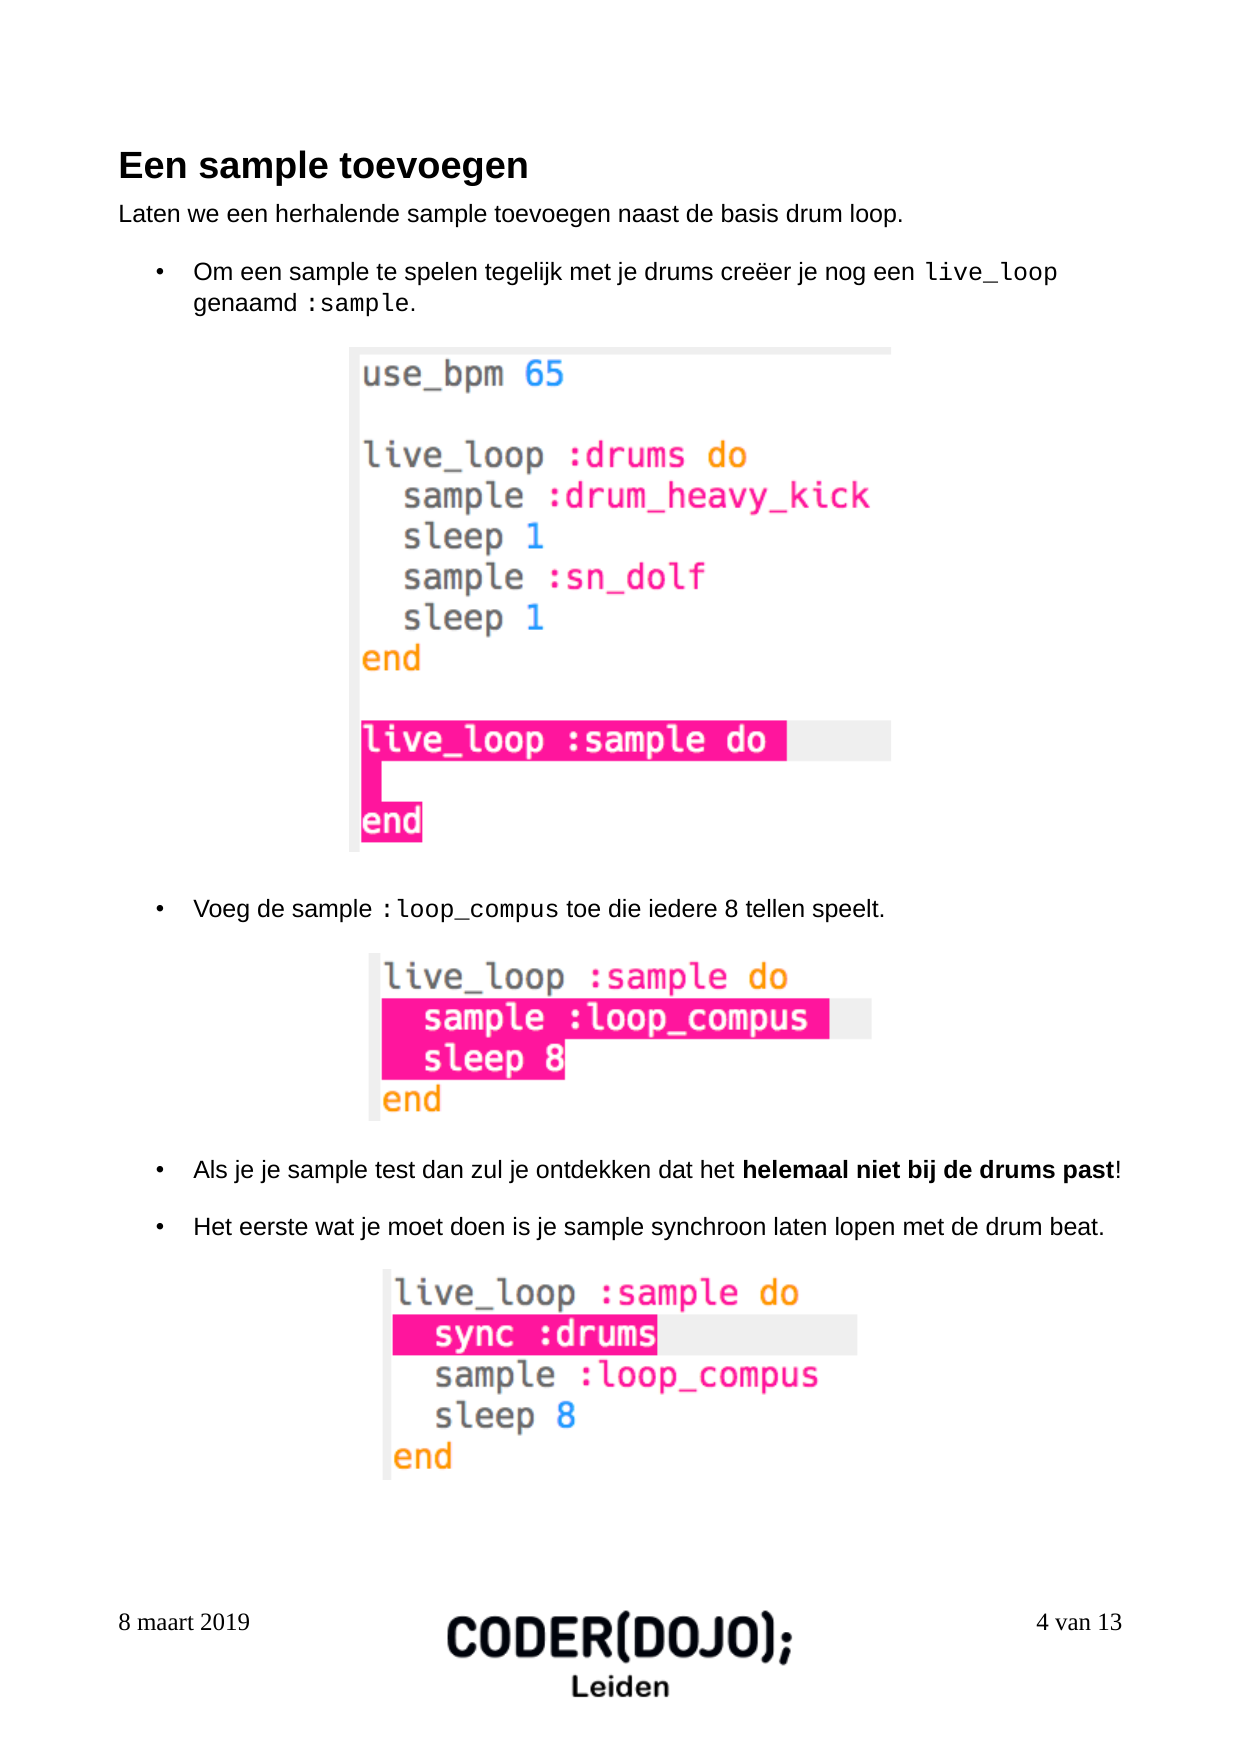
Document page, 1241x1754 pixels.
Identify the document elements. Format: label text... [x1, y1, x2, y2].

list Voeg de sample :loop_compus toe die iedere 8 tellen speelt. [156, 894, 1122, 924]
list Om een sample te spelen tegelijk met je drums creëer je nog een live_loop genaamd :sample. [156, 257, 1122, 319]
subtitle Een sample toevoegen [118, 143, 1122, 187]
list Het eerste wat je moet doen is je sample synchroon laten lopen met de drum beat. [156, 1212, 1122, 1241]
picture [445, 1608, 795, 1700]
list Als je je sample test dan zul je ontdekken dat het helemaal niet bij de drums past! [156, 1154, 1122, 1183]
text Laten we een herhalende sample toevoegen naast de basis drum loop. [118, 199, 1122, 228]
picture [382, 1269, 858, 1480]
picture [349, 347, 892, 852]
picture [368, 953, 872, 1121]
